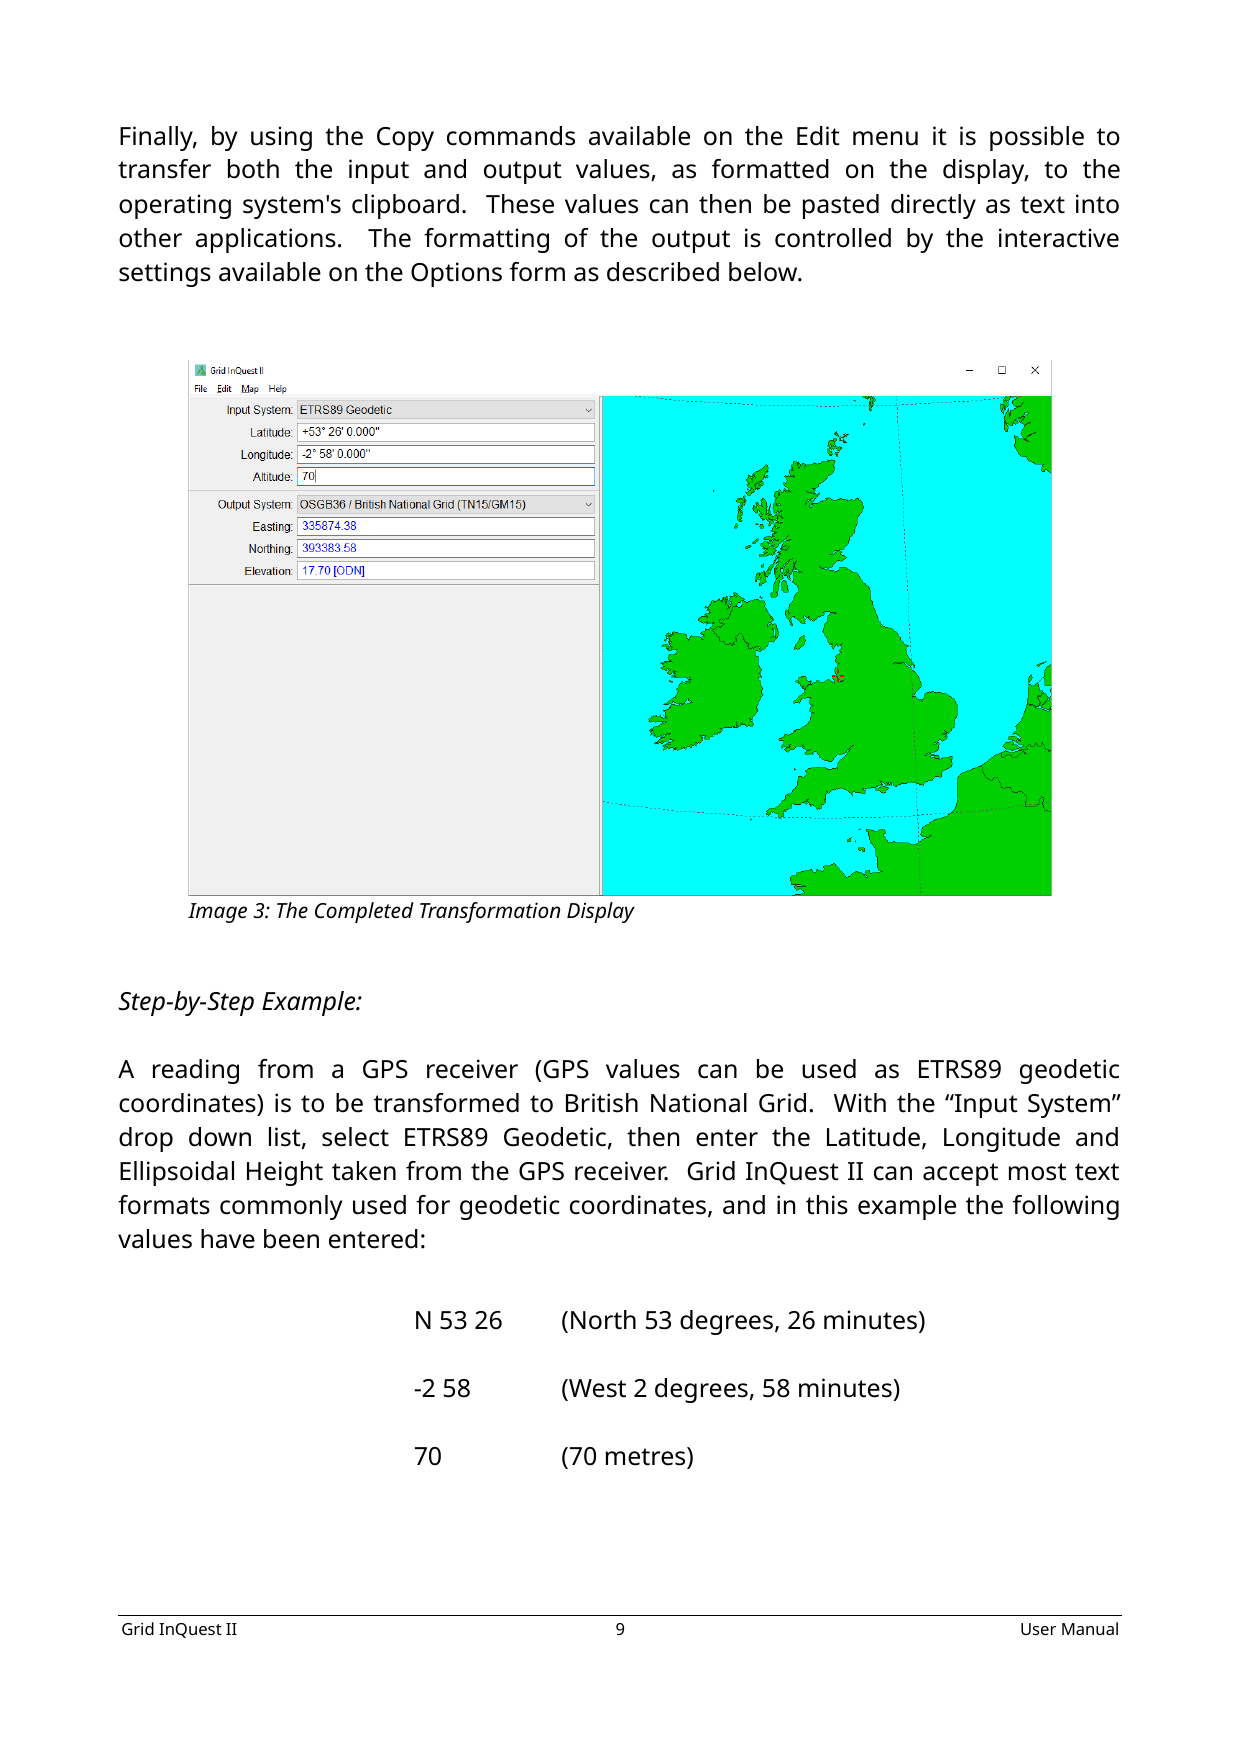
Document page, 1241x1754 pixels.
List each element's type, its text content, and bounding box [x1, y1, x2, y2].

text -2 58 (West 2 degrees, 58 minutes) [413, 1370, 1122, 1404]
text Step-by-Step Example: [118, 983, 1122, 1017]
text A reading from a GPS receiver (GPS values can be used as ETRS89 geodetic coordinates) is to be transformed to British National Grid. With the “Input System” drop down list, select ETRS89 Geodetic, then enter the Latitude, Longitude and Ellipsoidal Height taken from the GPS receiver. Grid InQuest II can accept most text formats commonly used for geodetic coordinates, and in this example the following values have been entered: [118, 1051, 1122, 1256]
picture [188, 360, 1052, 896]
text 70 (70 metres) [413, 1438, 1122, 1473]
text N 53 26 (North 53 degrees, 26 minutes) [413, 1302, 1122, 1336]
text Finally, by using the Copy commands available on the Edit menu it is possible to transfer both the input and output values, as formatted on the display, to the operating system's clipboard. These values can then be pasted directly as text into other applications. The formatting of the output is controlled by the interactive settings available on the Options form as described below. [118, 118, 1122, 288]
text Image 3: The Completed Transformation Display [188, 896, 1052, 924]
